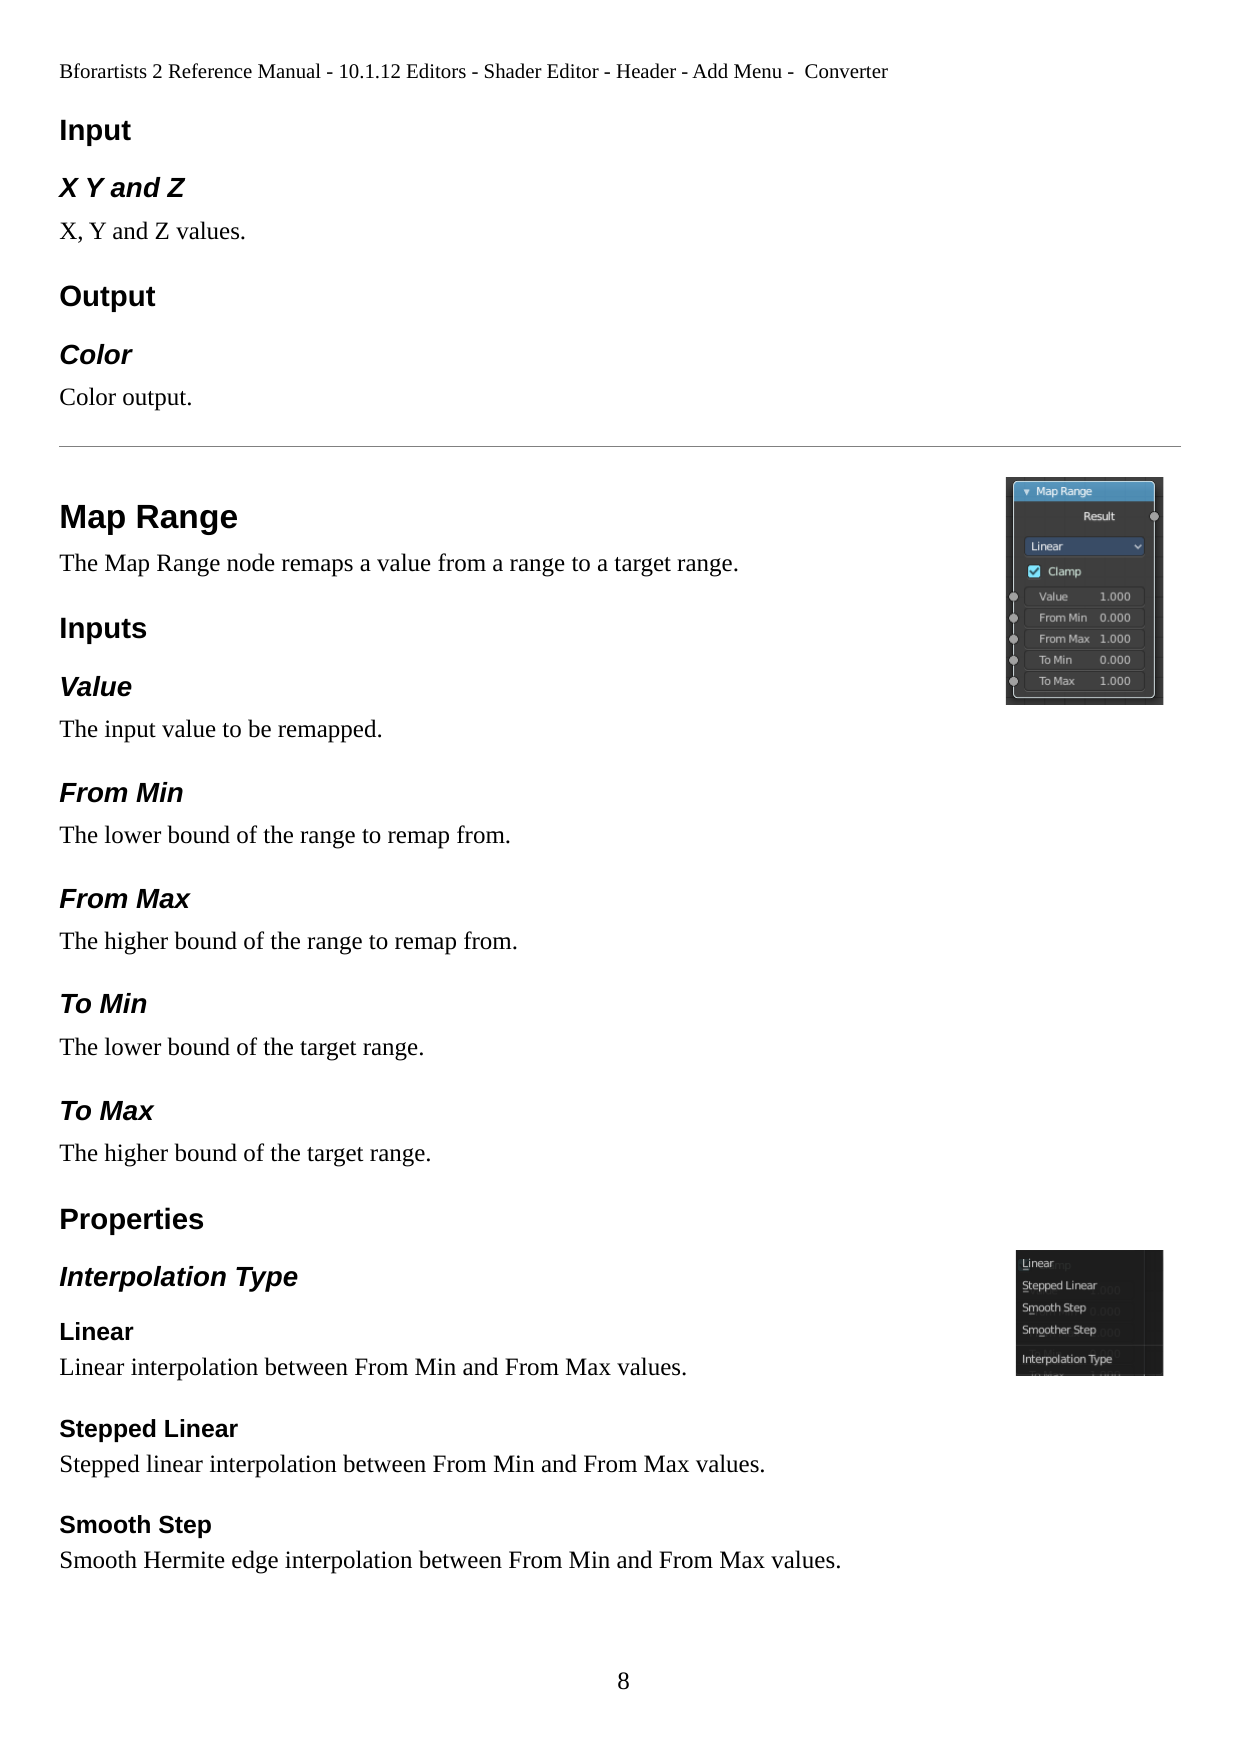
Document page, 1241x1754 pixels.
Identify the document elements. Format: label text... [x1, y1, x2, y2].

subtitle From Max [59, 882, 1181, 914]
text Stepped linear interpolation between From Min and From Max values. [59, 1449, 1181, 1477]
subtitle [1164, 1261, 1181, 1292]
text The higher bound of the target range. [59, 1138, 1181, 1167]
subtitle To Max [59, 1094, 1181, 1126]
subtitle Map Range [59, 497, 1005, 535]
subtitle X Y and Z [59, 171, 1181, 203]
subtitle [1164, 611, 1181, 645]
text Smooth Hermite edge interpolation between From Min and From Max values. [59, 1545, 1181, 1574]
text The Map Range node remaps a value from a range to a target range. [59, 548, 1005, 576]
text The input value to be remapped. [59, 714, 1181, 743]
text The higher bound of the range to remap from. [59, 926, 1181, 955]
text The lower bound of the range to remap from. [59, 820, 1181, 849]
subtitle Inputs [59, 611, 1005, 645]
subtitle To Min [59, 988, 1181, 1020]
text The lower bound of the target range. [59, 1032, 1181, 1061]
subtitle Smooth Step [59, 1510, 1181, 1539]
picture [1015, 1250, 1164, 1376]
text X, Y and Z values. [59, 216, 1181, 244]
subtitle Output [59, 279, 1181, 313]
subtitle Color [59, 338, 1181, 370]
picture [1005, 477, 1164, 705]
subtitle Input [59, 113, 1181, 146]
subtitle From Min [59, 776, 1181, 808]
subtitle Value [59, 670, 1005, 702]
subtitle Properties [59, 1202, 1181, 1236]
text Color output. [59, 382, 1181, 411]
subtitle [1164, 1317, 1181, 1346]
subtitle Stepped Linear [59, 1414, 1181, 1442]
subtitle Linear [59, 1317, 1015, 1346]
subtitle [1164, 497, 1181, 535]
text Linear interpolation between From Min and From Max values. [59, 1352, 1181, 1381]
subtitle Interpolation Type [59, 1261, 1015, 1292]
subtitle [1164, 670, 1181, 702]
